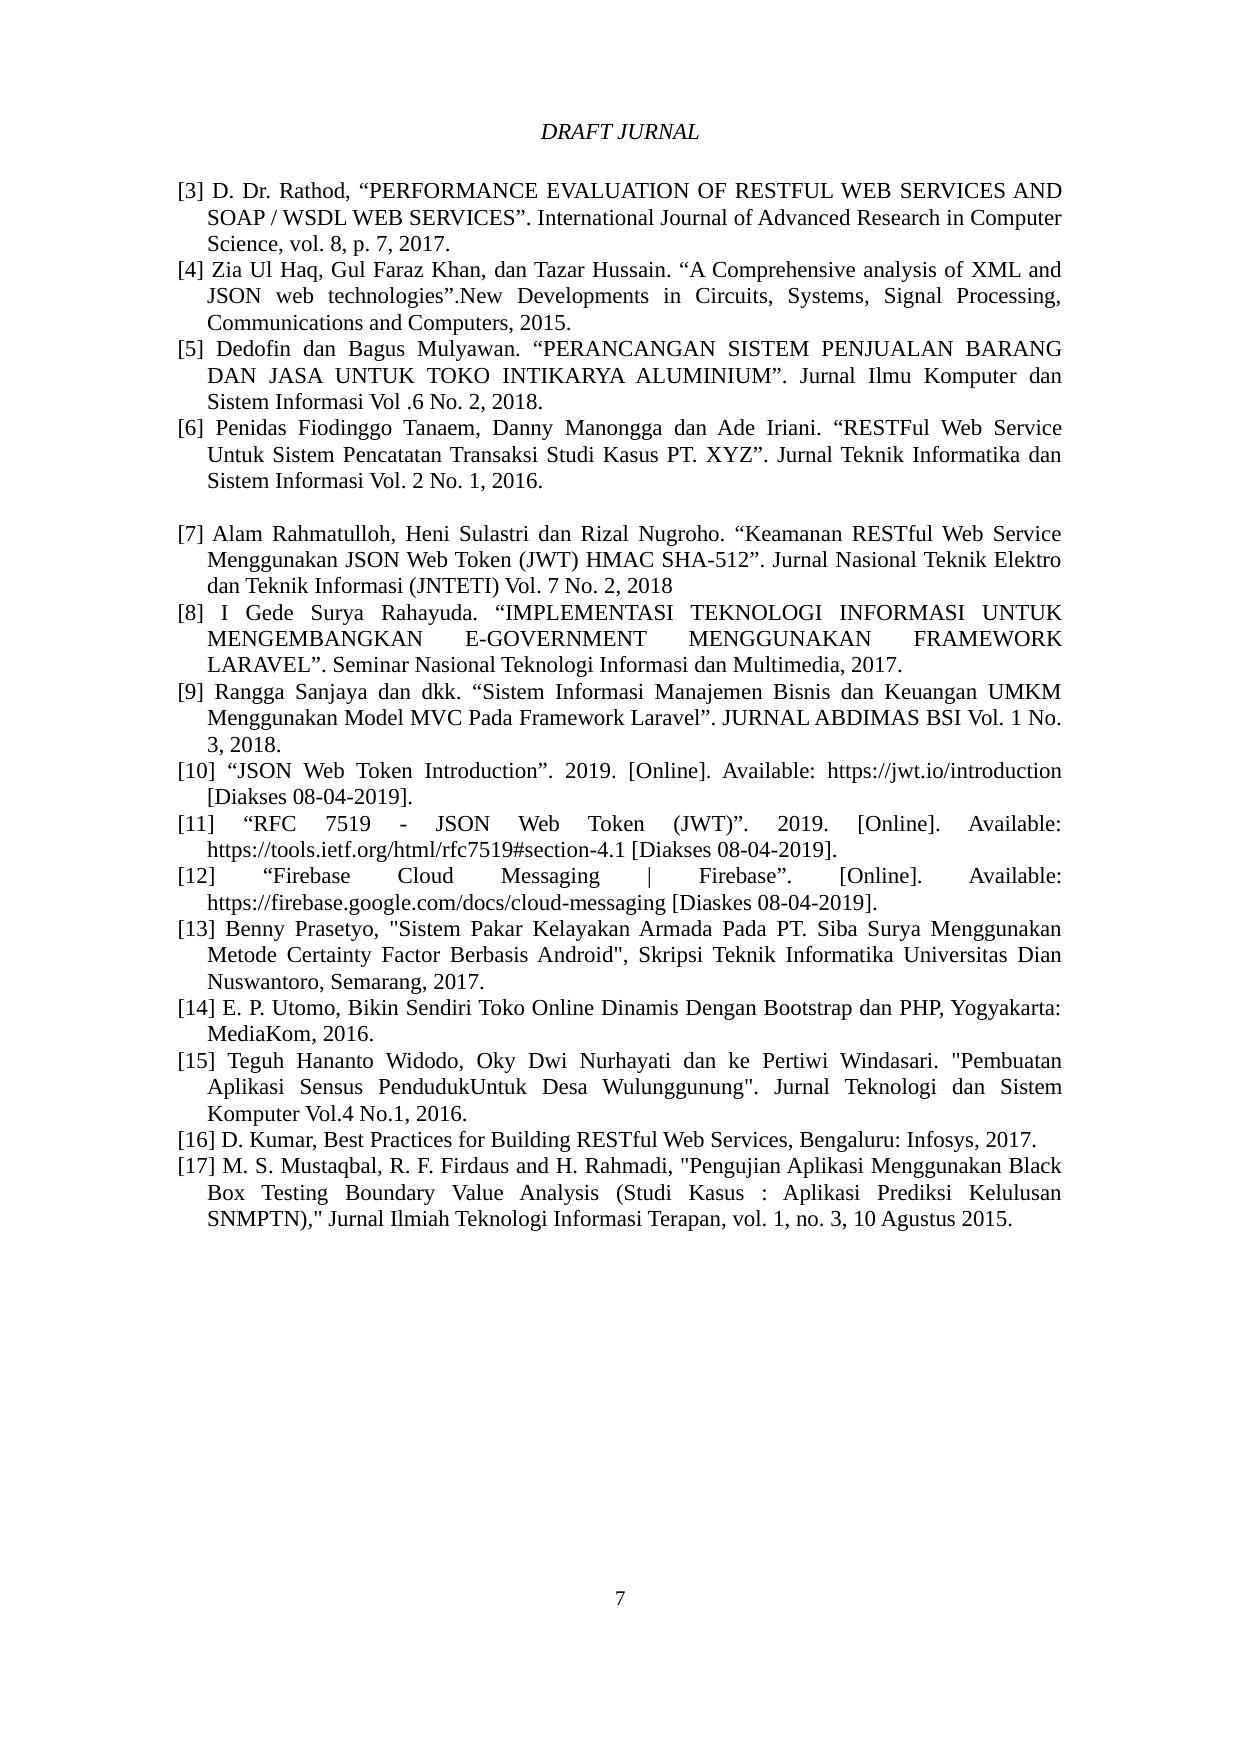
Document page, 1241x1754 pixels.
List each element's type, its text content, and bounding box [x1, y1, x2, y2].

text [6] Penidas Fiodinggo Tanaem, Danny Manongga dan Ade Iriani. “RESTFul Web Service Untuk Sistem Pencatatan Transaksi Studi Kasus PT. XYZ”. Jurnal Teknik Informatika dan Sistem Informasi Vol. 2 No. 1, 2016. [177, 414, 1063, 493]
text [3] D. Dr. Rathod, “PERFORMANCE EVALUATION OF RESTFUL WEB SERVICES AND SOAP / WSDL WEB SERVICES”. International Journal of Advanced Research in Computer Science, vol. 8, p. 7, 2017. [177, 177, 1063, 256]
text [7] Alam Rahmatulloh, Heni Sulastri dan Rizal Nugroho. “Keamanan RESTful Web Service Menggunakan JSON Web Token (JWT) HMAC SHA-512”. Jurnal Nasional Teknik Elektro dan Teknik Informasi (JNTETI) Vol. 7 No. 2, 2018 [177, 520, 1063, 599]
text [10] “JSON Web Token Introduction”. 2019. [Online]. Available: https://jwt.io/introduction [Diakses 08-04-2019]. [177, 757, 1063, 810]
text [12] “Firebase Cloud Messaging | Firebase”. [Online]. Available: https://firebase.google.com/docs/cloud-messaging [Diaskes 08-04-2019]. [177, 862, 1063, 915]
text [11] “RFC 7519 - JSON Web Token (JWT)”. 2019. [Online]. Available: https://tools.ietf.org/html/rfc7519#section-4.1 [Diakses 08-04-2019]. [177, 810, 1063, 862]
text [8] I Gede Surya Rahayuda. “IMPLEMENTASI TEKNOLOGI INFORMASI UNTUK MENGEMBANGKAN E-GOVERNMENT MENGGUNAKAN FRAMEWORK LARAVEL”. Seminar Nasional Teknologi Informasi dan Multimedia, 2017. [177, 599, 1063, 678]
text [4] Zia Ul Haq, Gul Faraz Khan, dan Tazar Hussain. “A Comprehensive analysis of XML and JSON web technologies”.New Developments in Circuits, Systems, Signal Processing, Communications and Computers, 2015. [177, 256, 1063, 335]
text [16] D. Kumar, Best Practices for Building RESTful Web Services, Bengaluru: Infosys, 2017. [177, 1126, 1063, 1152]
text [15] Teguh Hananto Widodo, Oky Dwi Nurhayati dan ke Pertiwi Windasari. "Pembuatan Aplikasi Sensus PendudukUntuk Desa Wulunggunung". Jurnal Teknologi dan Sistem Komputer Vol.4 No.1, 2016. [177, 1047, 1063, 1126]
text [5] Dedofin dan Bagus Mulyawan. “PERANCANGAN SISTEM PENJUALAN BARANG DAN JASA UNTUK TOKO INTIKARYA ALUMINIUM”. Jurnal Ilmu Komputer dan Sistem Informasi Vol .6 No. 2, 2018. [177, 335, 1063, 414]
text [14] E. P. Utomo, Bikin Sendiri Toko Online Dinamis Dengan Bootstrap dan PHP, Yogyakarta: MediaKom, 2016. [177, 994, 1063, 1047]
text [17] M. S. Mustaqbal, R. F. Firdaus and H. Rahmadi, "Pengujian Aplikasi Menggunakan Black Box Testing Boundary Value Analysis (Studi Kasus : Aplikasi Prediksi Kelulusan SNMPTN)," Jurnal Ilmiah Teknologi Informasi Terapan, vol. 1, no. 3, 10 Agustus 2015. [177, 1152, 1063, 1231]
text [9] Rangga Sanjaya dan dkk. “Sistem Informasi Manajemen Bisnis dan Keuangan UMKM Menggunakan Model MVC Pada Framework Laravel”. JURNAL ABDIMAS BSI Vol. 1 No. 3, 2018. [177, 678, 1063, 757]
text [13] Benny Prasetyo, "Sistem Pakar Kelayakan Armada Pada PT. Siba Surya Menggunakan Metode Certainty Factor Berbasis Android", Skripsi Teknik Informatika Universitas Dian Nuswantoro, Semarang, 2017. [177, 915, 1063, 994]
